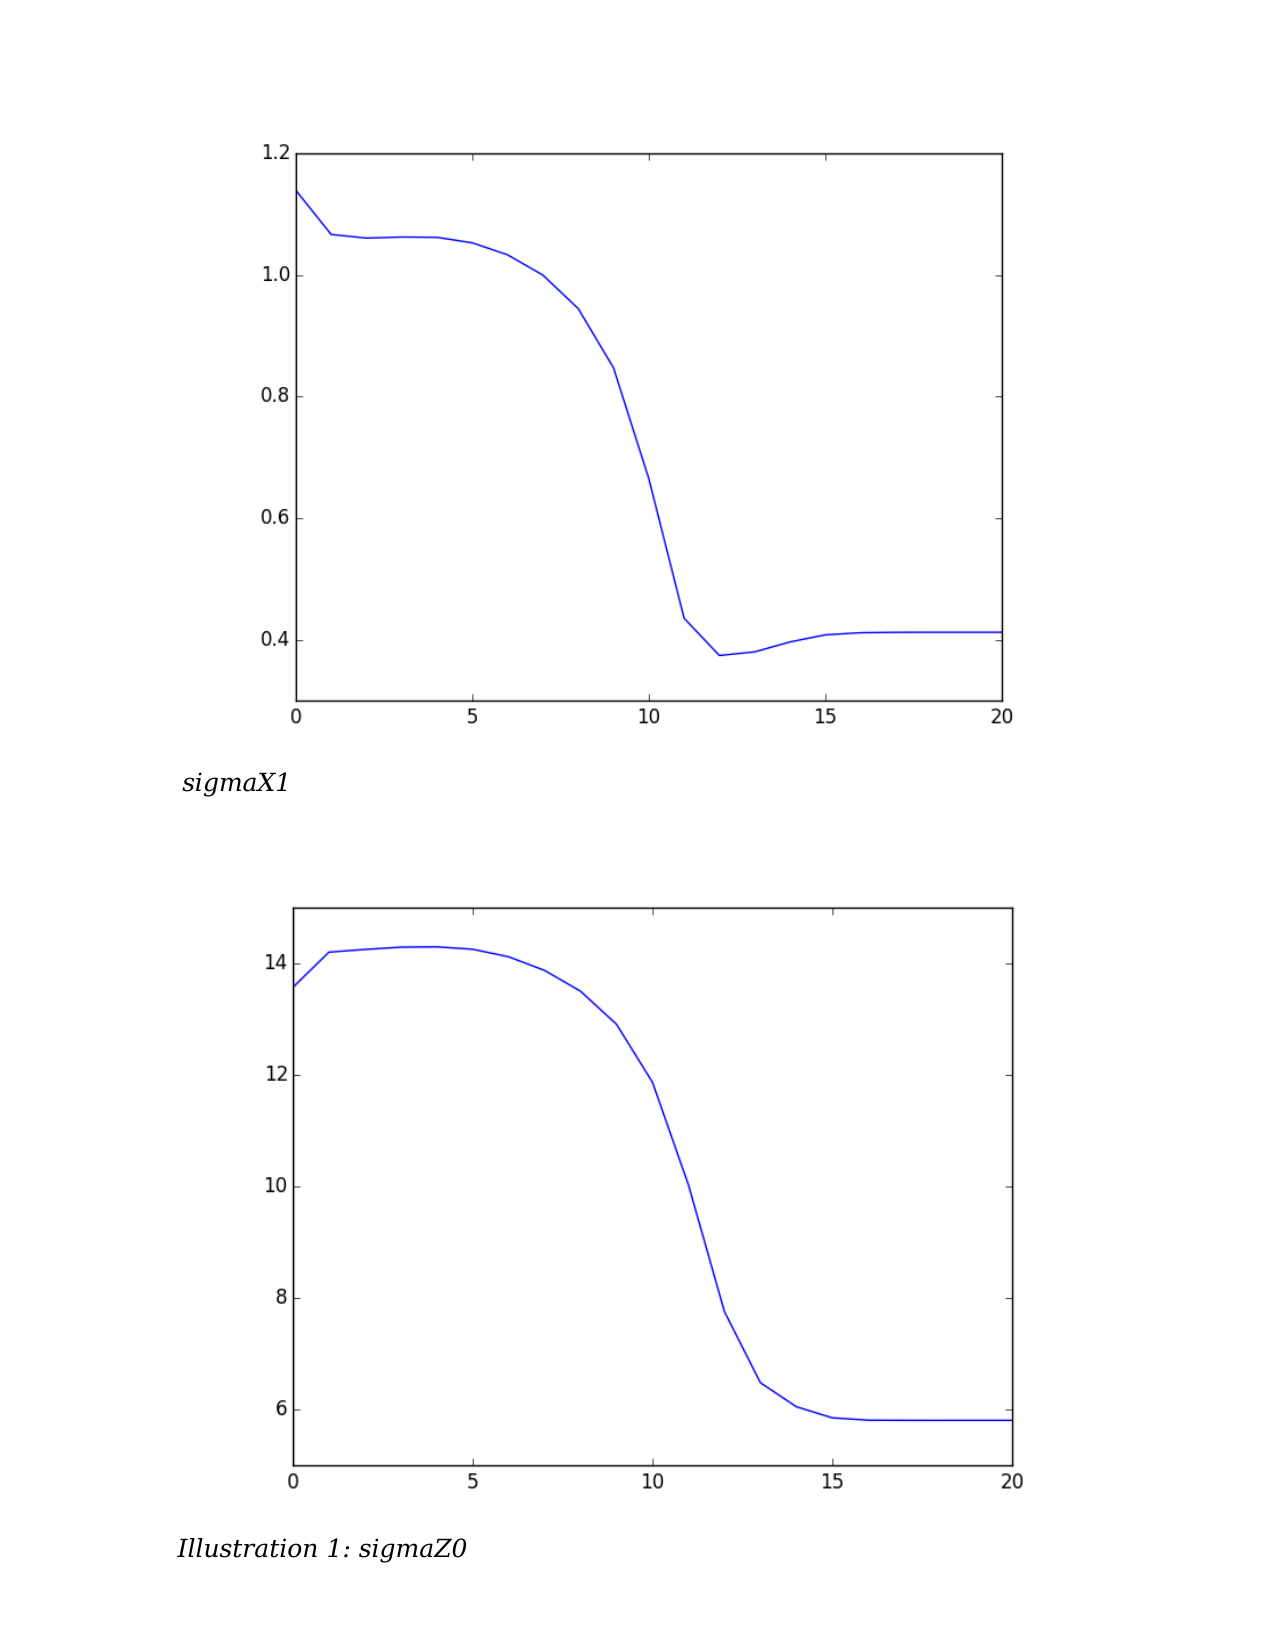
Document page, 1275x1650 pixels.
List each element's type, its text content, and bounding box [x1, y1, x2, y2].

text sigmaX1 [182, 769, 1093, 798]
picture [182, 85, 1093, 769]
text Illustration 1: sigmaZ0 [177, 1535, 1105, 1564]
picture [177, 839, 1105, 1535]
